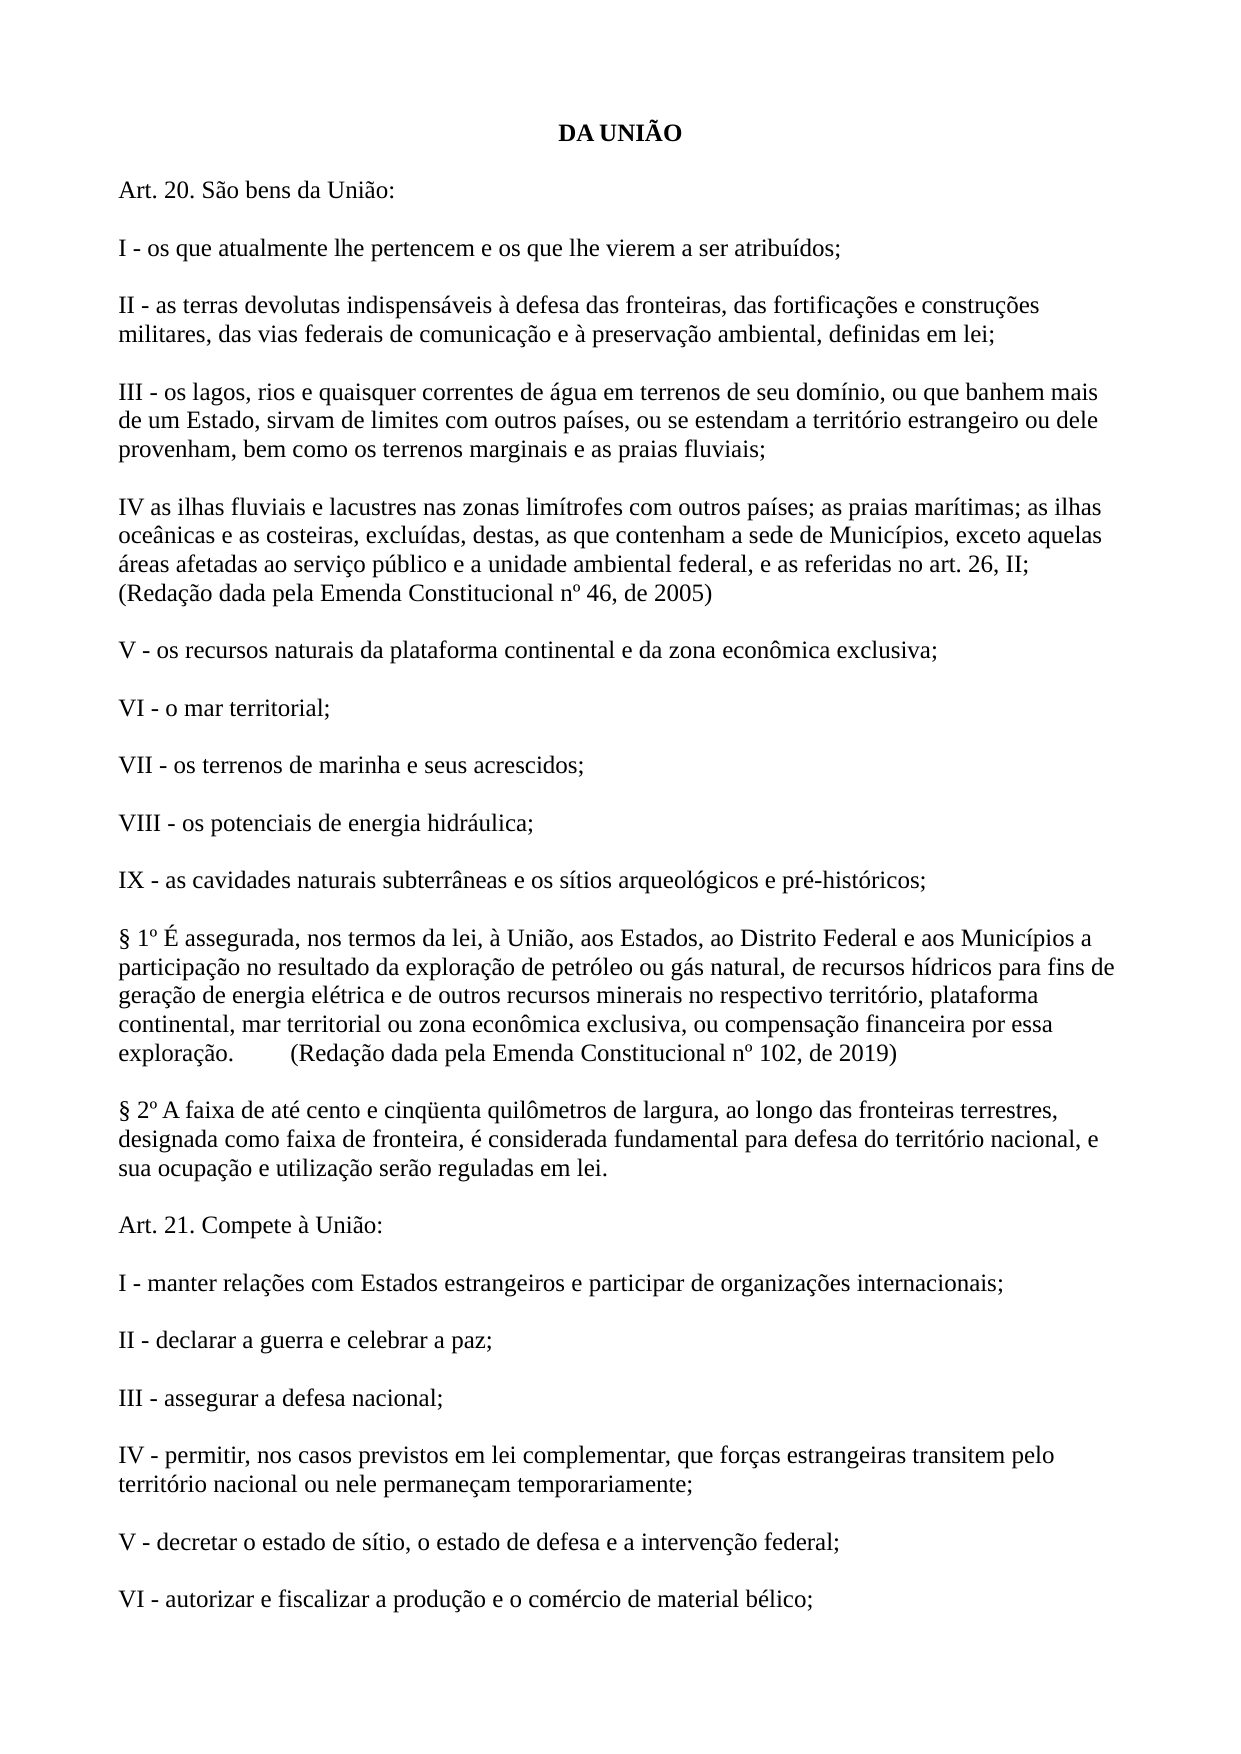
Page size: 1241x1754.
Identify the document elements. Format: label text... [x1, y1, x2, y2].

text V - os recursos naturais da plataforma continental e da zona econômica exclusiva; [118, 636, 1122, 664]
text § 1º É assegurada, nos termos da lei, à União, aos Estados, ao Distrito Federal e aos Municípios a participação no resultado da exploração de petróleo ou gás natural, de recursos hídricos para fins de geração de energia elétrica e de outros recursos minerais no respectivo território, plataforma continental, mar territorial ou zona econômica exclusiva, ou compensação financeira por essa exploração. (Redação dada pela Emenda Constitucional nº 102, de 2019) [118, 923, 1122, 1067]
text DA UNIÃO [118, 118, 1122, 147]
text IV - permitir, nos casos previstos em lei complementar, que forças estrangeiras transitem pelo território nacional ou nele permaneçam temporariamente; [118, 1441, 1122, 1498]
text I - os que atualmente lhe pertencem e os que lhe vierem a ser atribuídos; [118, 233, 1122, 262]
text IV as ilhas fluviais e lacustres nas zonas limítrofes com outros países; as praias marítimas; as ilhas oceânicas e as costeiras, excluídas, destas, as que contenham a sede de Municípios, exceto aquelas áreas afetadas ao serviço público e a unidade ambiental federal, e as referidas no art. 26, II; (Redação dada pela Emenda Constitucional nº 46, de 2005) [118, 492, 1122, 607]
text III - assegurar a defesa nacional; [118, 1383, 1122, 1412]
text Art. 21. Compete à União: [118, 1211, 1122, 1239]
text VII - os terrenos de marinha e seus acrescidos; [118, 751, 1122, 779]
text IX - as cavidades naturais subterrâneas e os sítios arqueológicos e pré-históricos; [118, 866, 1122, 894]
text VIII - os potenciais de energia hidráulica; [118, 808, 1122, 837]
text § 2º A faixa de até cento e cinqüenta quilômetros de largura, ao longo das fronteiras terrestres, designada como faixa de fronteira, é considerada fundamental para defesa do território nacional, e sua ocupação e utilização serão reguladas em lei. [118, 1096, 1122, 1182]
text V - decretar o estado de sítio, o estado de defesa e a intervenção federal; [118, 1527, 1122, 1556]
text II - declarar a guerra e celebrar a paz; [118, 1326, 1122, 1354]
text III - os lagos, rios e quaisquer correntes de água em terrenos de seu domínio, ou que banhem mais de um Estado, sirvam de limites com outros países, ou se estendam a território estrangeiro ou dele provenham, bem como os terrenos marginais e as praias fluviais; [118, 377, 1122, 463]
text II - as terras devolutas indispensáveis à defesa das fronteiras, das fortificações e construções militares, das vias federais de comunicação e à preservação ambiental, definidas em lei; [118, 291, 1122, 348]
text I - manter relações com Estados estrangeiros e participar de organizações internacionais; [118, 1268, 1122, 1297]
text VI - o mar territorial; [118, 693, 1122, 722]
text VI - autorizar e fiscalizar a produção e o comércio de material bélico; [118, 1584, 1122, 1613]
text Art. 20. São bens da União: [118, 176, 1122, 204]
